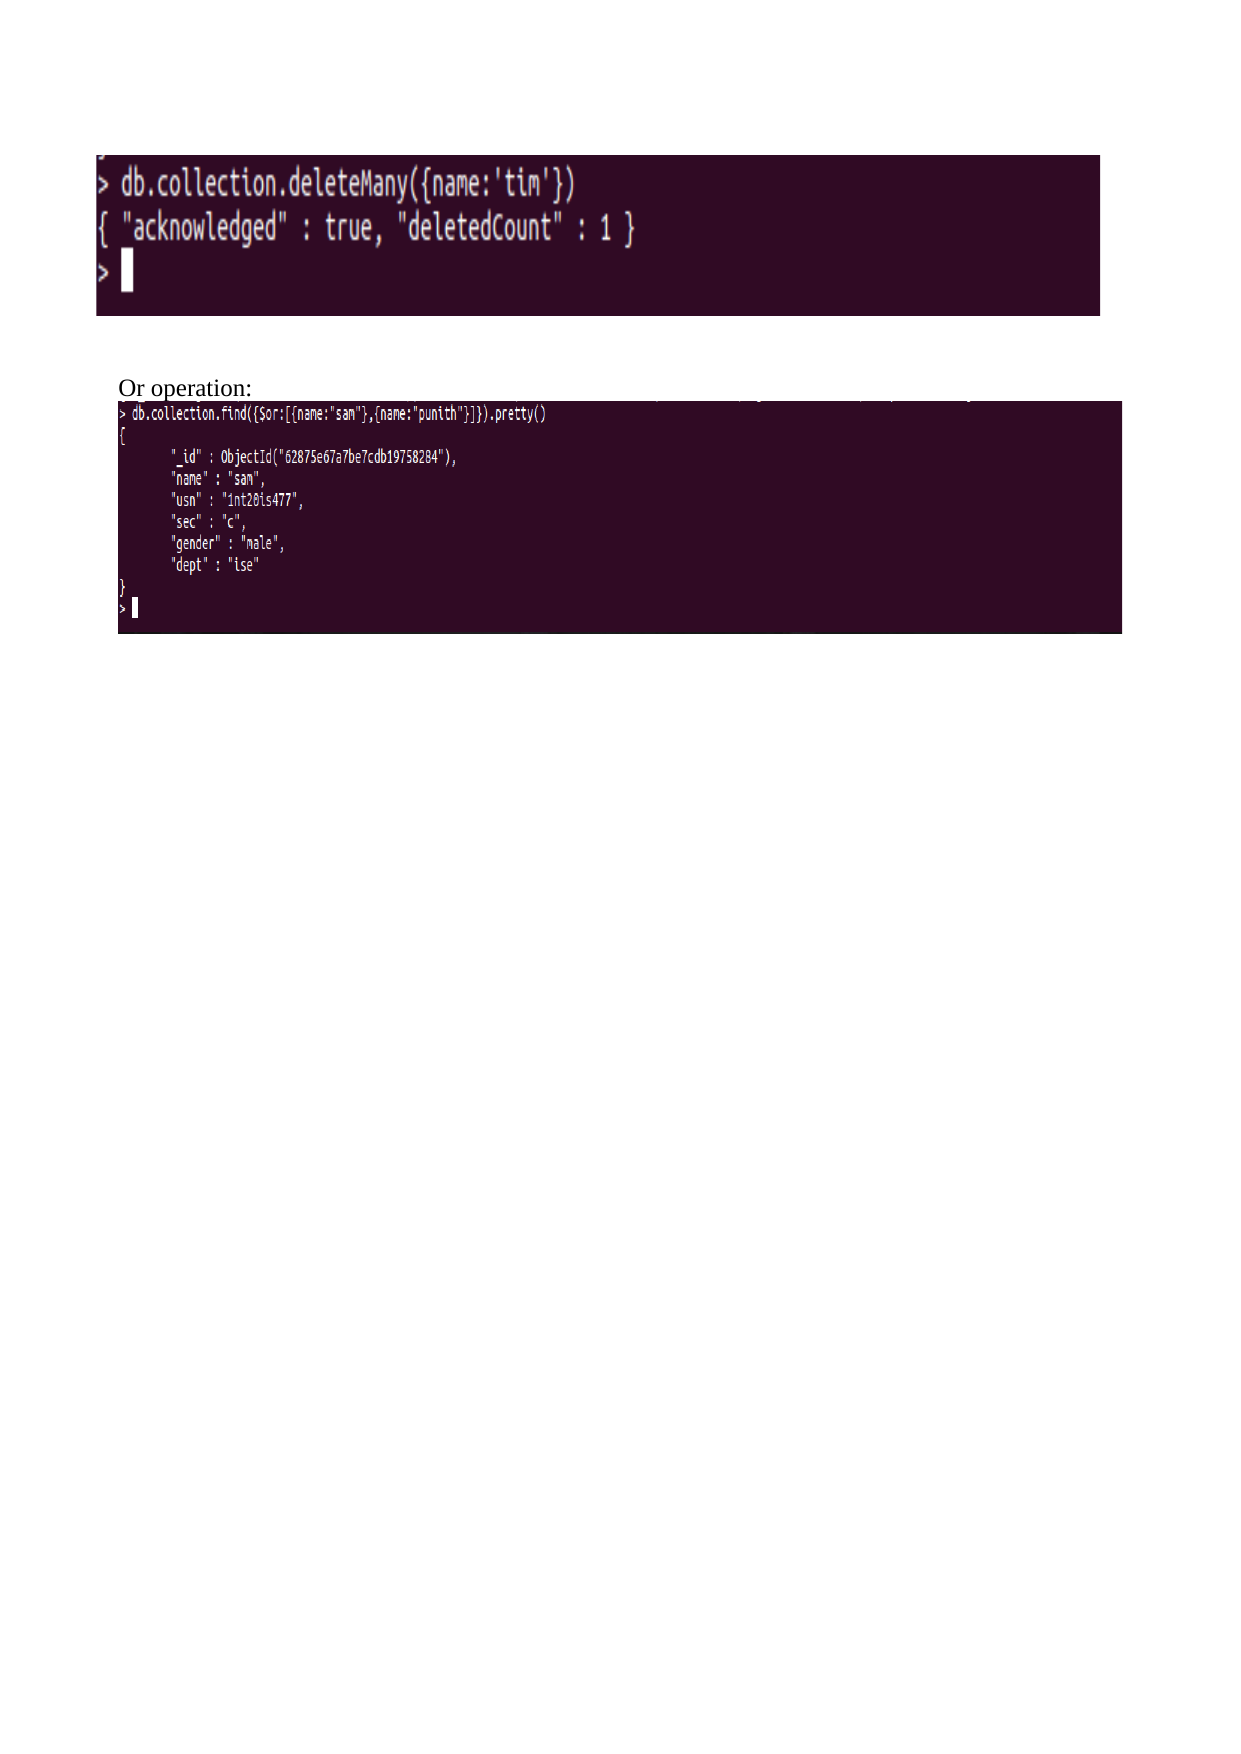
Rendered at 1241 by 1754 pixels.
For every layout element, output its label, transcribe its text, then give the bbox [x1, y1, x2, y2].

text Or operation: [118, 373, 1122, 401]
picture [96, 155, 1101, 316]
picture [118, 401, 1123, 634]
